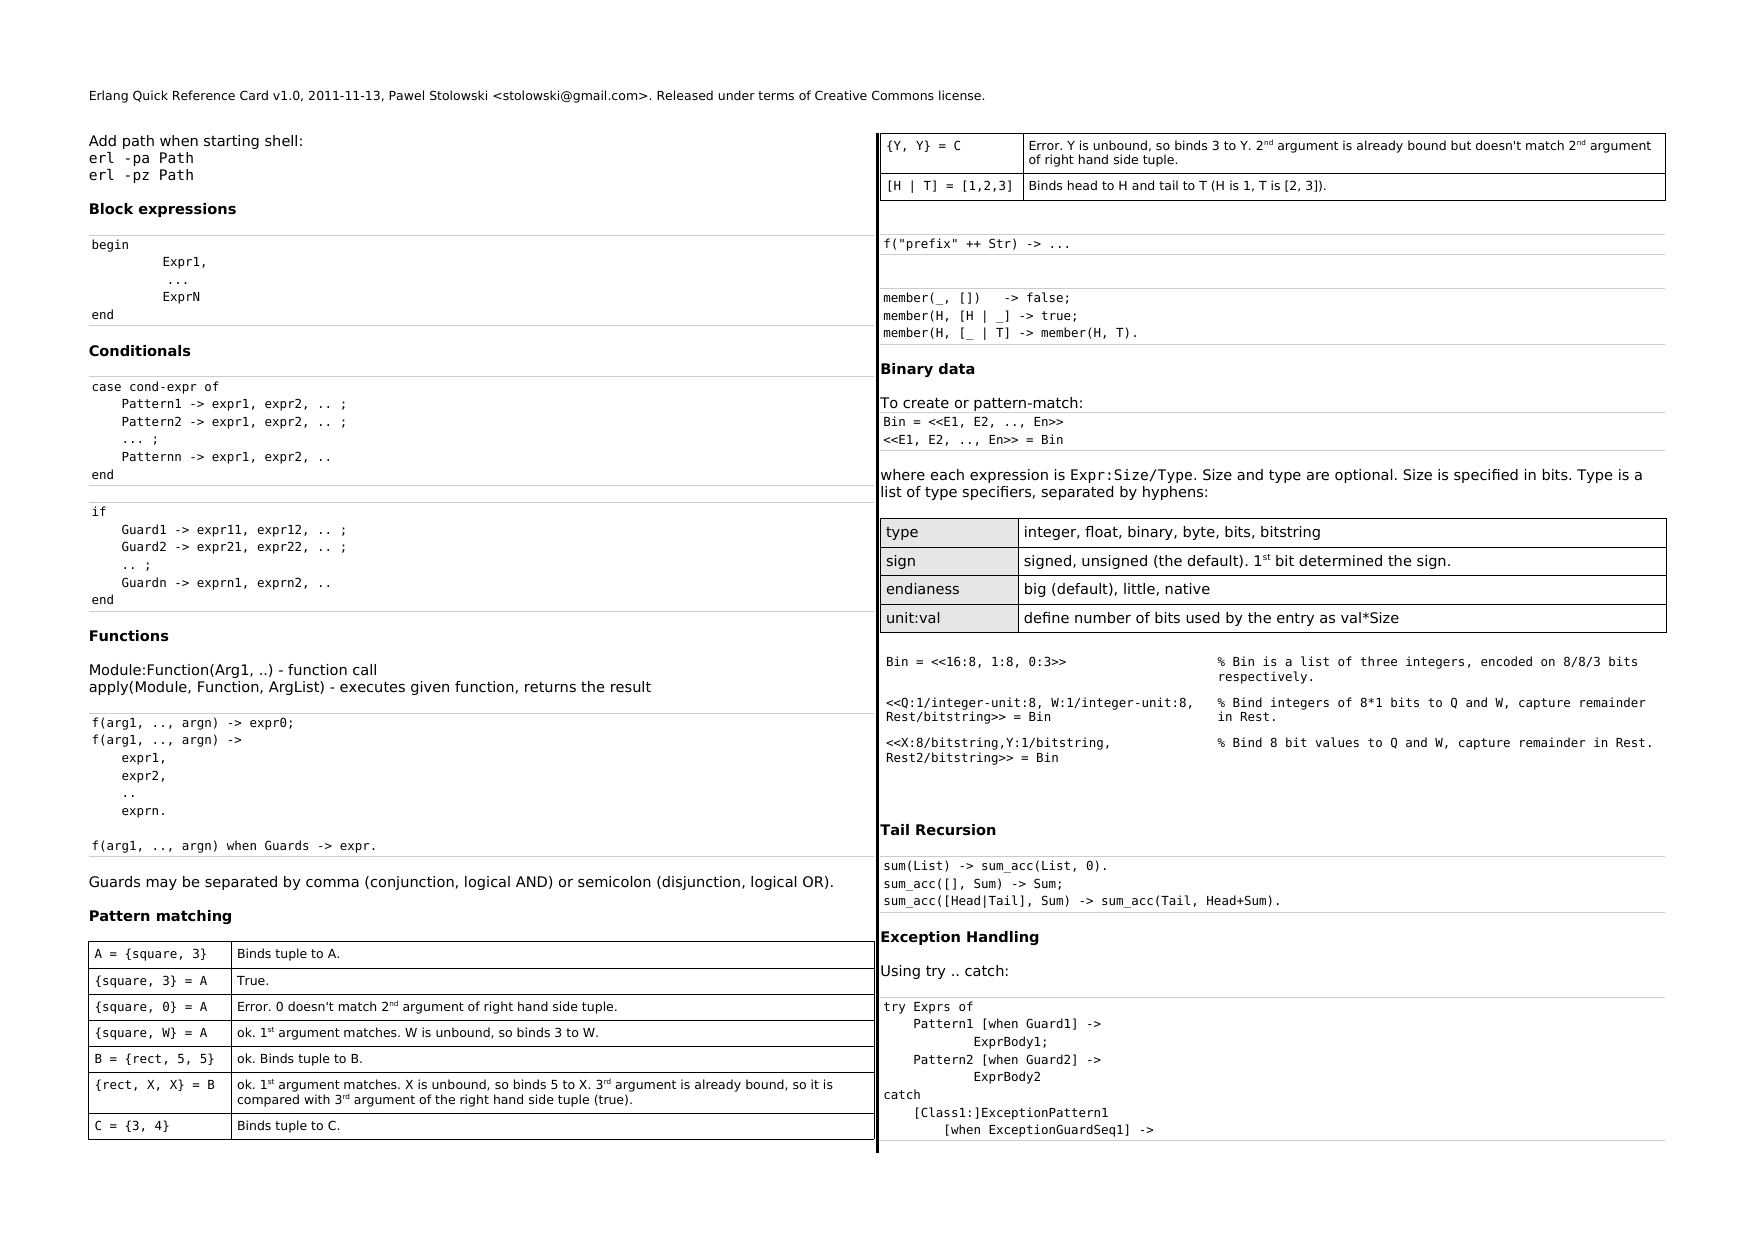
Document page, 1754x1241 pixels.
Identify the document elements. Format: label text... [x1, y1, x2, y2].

text end [88, 305, 874, 326]
text erl -pa Path [88, 149, 874, 167]
text member(H, [_ | T] -> member(H, T). [880, 323, 1665, 344]
text Module:Function(Arg1, ..) - function call [88, 662, 874, 679]
text ExprBody1; [880, 1032, 1665, 1049]
text ... ; [88, 429, 874, 447]
table_cell unit:val [881, 605, 1018, 632]
table_cell ok. 1st argument matches. W is unbound, so binds 3 to W. [232, 1021, 874, 1046]
text Patternn -> expr1, expr2, .. [88, 447, 874, 464]
table_header Bin = <<16:8, 1:8, 0:3>> [880, 649, 1212, 690]
text Guard1 -> expr11, expr12, .. ; [88, 520, 874, 537]
text sum_acc([Head|Tail], Sum) -> sum_acc(Tail, Head+Sum). [880, 891, 1665, 912]
table_header integer, float, binary, byte, bits, bitstring [1019, 519, 1666, 547]
table_cell endianess [881, 576, 1018, 604]
text Guards may be separated by comma (conjunction, logical AND) or semicolon (disjunction, logical OR). [88, 873, 874, 890]
text member(H, [H | _] -> true; [880, 306, 1665, 323]
text f(arg1, .., argn) -> [88, 730, 874, 748]
text Add path when starting shell: [88, 133, 874, 149]
text sum(List) -> sum_acc(List, 0). [880, 857, 1665, 874]
table_header Binds tuple to A. [232, 942, 874, 967]
text .. [88, 783, 874, 801]
text Expr1, [88, 252, 874, 270]
table_cell True. [232, 969, 874, 994]
text Conditionals [88, 342, 874, 359]
text end [88, 590, 874, 611]
table_cell <<Q:1/integer-unit:8, W:1/integer-unit:8, Rest/bitstring>> = Bin [880, 690, 1212, 731]
text where each expression is Expr:Size/Type. Size and type are optional. Size is specified in bits. Type is a list of type specifiers, separated by hyphens: [880, 467, 1665, 501]
text if [88, 503, 874, 520]
text member(_, []) -> false; [880, 289, 1665, 306]
text Bin = <<E1, E2, .., En>> [880, 413, 1665, 429]
text Pattern1 [when Guard1] -> [880, 1014, 1665, 1032]
table_header % Bin is a list of three integers, encoded on 8/8/3 bits respectively. [1212, 649, 1666, 690]
table_cell {square, 3} = A [89, 969, 231, 994]
text begin [88, 236, 874, 252]
table_cell Error. Y is unbound, so binds 3 to Y. 2nd argument is already bound but doesn't match 2nd argument of right hand side tuple. [1024, 134, 1665, 173]
text Pattern1 -> expr1, expr2, .. ; [88, 394, 874, 412]
table_header type [881, 519, 1018, 547]
table_cell <<X:8/bitstring,Y:1/bitstring, Rest2/bitstring>> = Bin [880, 731, 1212, 771]
table_cell signed, unsigned (the default). 1st bit determined the sign. [1019, 548, 1666, 575]
table_cell {square, W} = A [89, 1021, 231, 1046]
table_cell sign [881, 548, 1018, 575]
text Guard2 -> expr21, expr22, .. ; [88, 537, 874, 555]
text f(arg1, .., argn) when Guards -> expr. [88, 836, 874, 856]
text try Exprs of [880, 998, 1665, 1014]
text case cond-expr of [88, 377, 874, 394]
text exprn. [88, 801, 874, 821]
text Pattern2 [when Guard2] -> [880, 1049, 1665, 1067]
text <<E1, E2, .., En>> = Bin [880, 429, 1665, 450]
text ExprBody2 [880, 1067, 1665, 1085]
table_cell Binds head to H and tail to T (H is 1, T is [2, 3]). [1024, 174, 1665, 199]
text sum_acc([], Sum) -> Sum; [880, 874, 1665, 891]
table_cell % Bind integers of 8*1 bits to Q and W, capture remainder in Rest. [1212, 690, 1666, 731]
table_cell Error. 0 doesn't match 2nd argument of right hand side tuple. [232, 995, 874, 1020]
table_cell {Y, Y} = C [881, 134, 1023, 173]
text apply(Module, Function, ArgList) - executes given function, returns the result [88, 679, 874, 696]
text ExprN [88, 287, 874, 305]
table_cell {rect, X, X} = B [89, 1073, 231, 1113]
text Block expressions [88, 201, 874, 217]
table_cell C = {3, 4} [89, 1114, 231, 1139]
text [Class1:]ExceptionPattern1 [880, 1102, 1665, 1120]
text expr2, [88, 765, 874, 783]
text [when ExceptionGuardSeq1] -> [880, 1120, 1665, 1140]
table_cell ok. 1st argument matches. X is unbound, so binds 5 to X. 3rd argument is already bound, so it is compared with 3rd argument of the right hand side tuple (true). [232, 1073, 874, 1113]
text Functions [88, 628, 874, 645]
text Binary data [880, 361, 1665, 378]
table_cell Binds tuple to C. [232, 1114, 874, 1139]
text Using try .. catch: [880, 963, 1665, 980]
table_cell B = {rect, 5, 5} [89, 1047, 231, 1072]
text f(arg1, .., argn) -> expr0; [88, 714, 874, 730]
table_cell % Bind 8 bit values to Q and W, capture remainder in Rest. [1212, 731, 1666, 771]
text f("prefix" ++ Str) -> ... [880, 235, 1665, 254]
text erl -pz Path [88, 167, 874, 183]
table_cell [H | T] = [1,2,3] [881, 174, 1023, 199]
text To create or pattern-match: [880, 395, 1665, 412]
text Pattern matching [88, 907, 874, 924]
text expr1, [88, 748, 874, 765]
table_cell big (default), little, native [1019, 576, 1666, 604]
table_cell ok. Binds tuple to B. [232, 1047, 874, 1072]
table_cell define number of bits used by the entry as val*Size [1019, 605, 1666, 632]
text .. ; [88, 555, 874, 572]
text catch [880, 1085, 1665, 1102]
text Tail Recursion [880, 822, 1665, 839]
text Pattern2 -> expr1, expr2, .. ; [88, 412, 874, 429]
text Exception Handling [880, 929, 1665, 946]
table_header A = {square, 3} [89, 942, 231, 967]
text end [88, 464, 874, 485]
text ... [88, 270, 874, 287]
table_cell {square, 0} = A [89, 995, 231, 1020]
text Guardn -> exprn1, exprn2, .. [88, 572, 874, 590]
